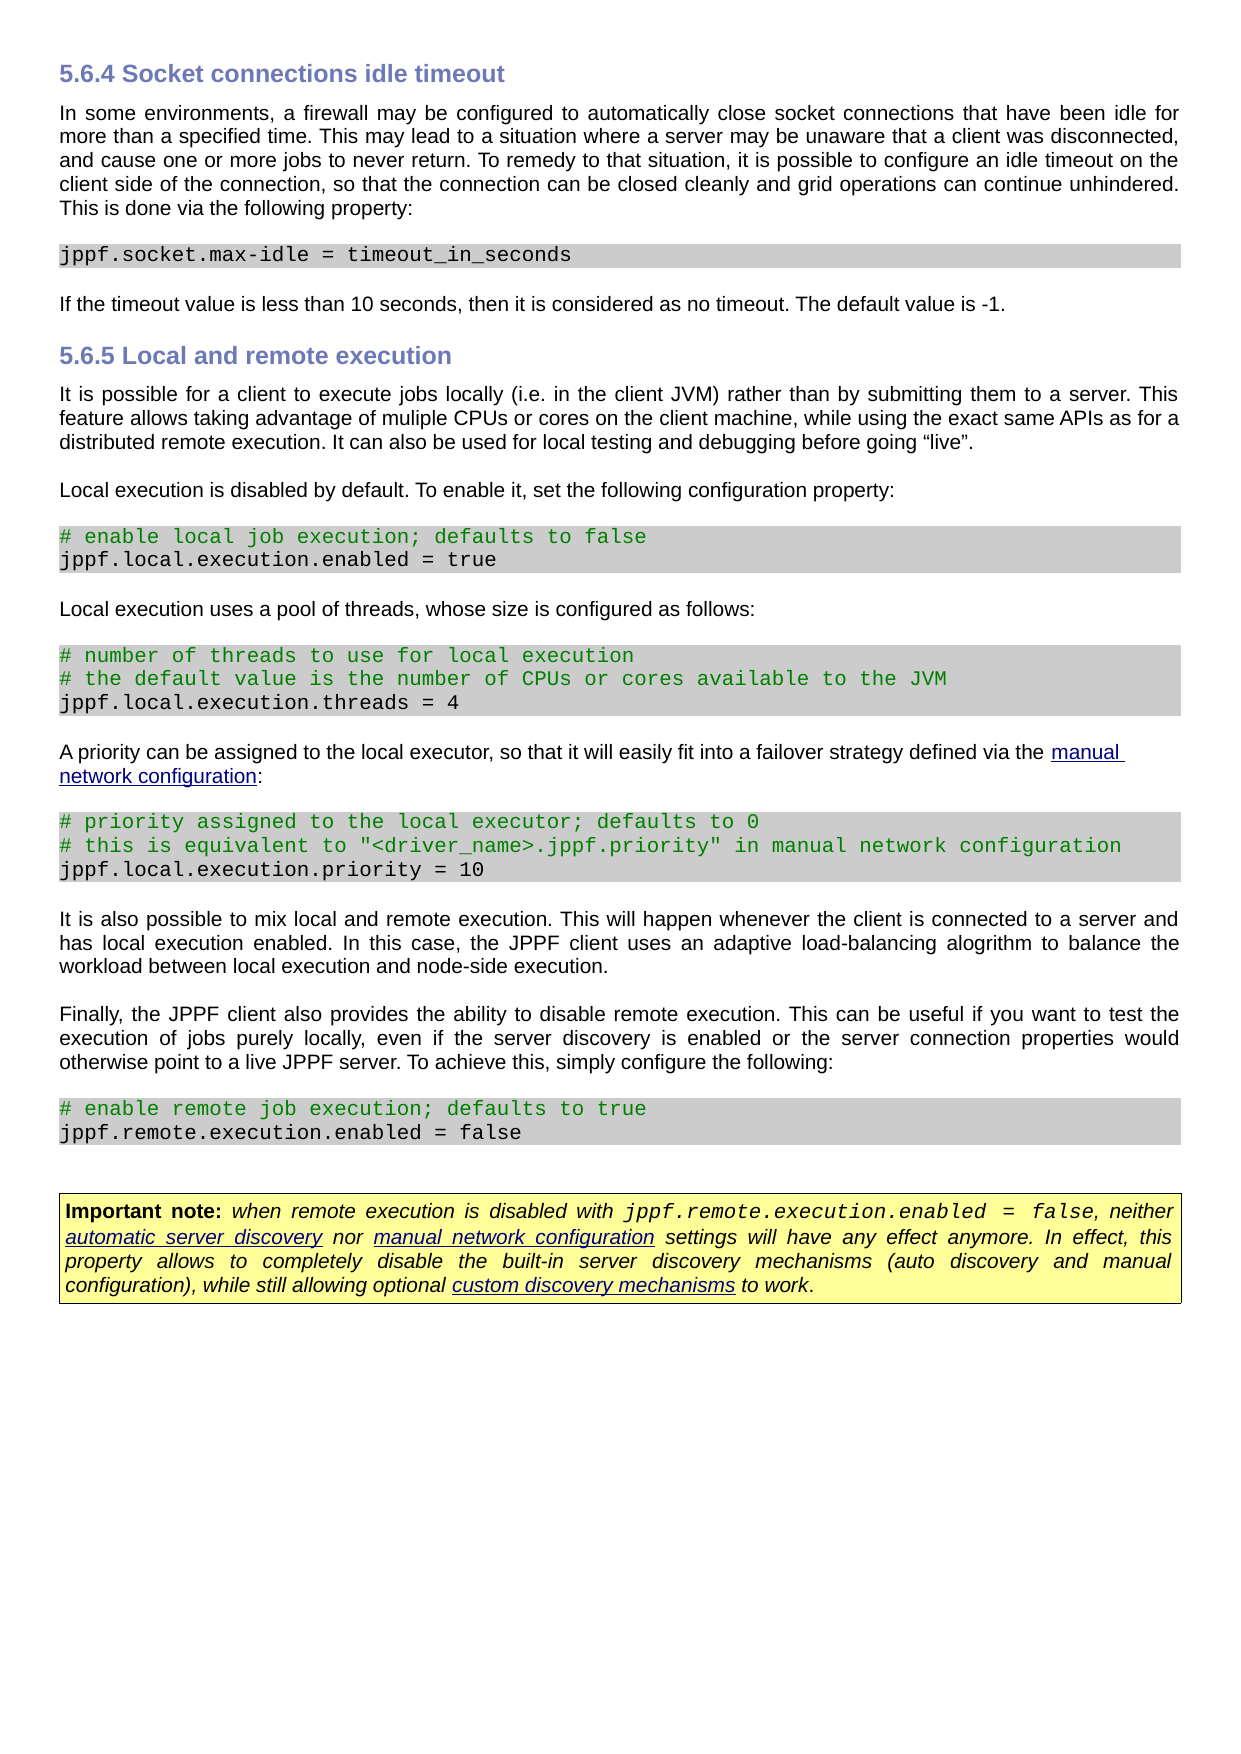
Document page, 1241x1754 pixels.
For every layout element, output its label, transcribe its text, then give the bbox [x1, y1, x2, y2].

text # enable local job execution; defaults to false jppf.local.execution.enabled = true [59, 526, 1181, 573]
text It is possible for a client to execute jobs locally (i.e. in the client JVM) rather than by submitting them to a server. This feature allows taking advantage of muliple CPUs or cores on the client machine, while using the exact same APIs as for a distributed remote execution. It can also be used for local testing and debugging before going “live”. [59, 382, 1181, 454]
text jppf.remote.execution.enabled = false [59, 1122, 1181, 1145]
text # this is equivalent to "<driver_name>.jppf.priority" in manual network configuration [59, 835, 1181, 859]
text # enable remote job execution; defaults to true [59, 1098, 1181, 1122]
text # number of threads to use for local execution # the default value is the number of CPUs or cores available to the JVM jppf.local.execution.threads = 4 [59, 645, 1181, 716]
text If the timeout value is less than 10 seconds, then it is considered as no timeout. The default value is -1. [59, 292, 1181, 316]
text Local execution uses a pool of threads, whose size is configured as follows: [59, 597, 1181, 621]
subtitle Local and remote execution [59, 341, 1181, 369]
subtitle Socket connections idle timeout [59, 59, 1181, 88]
text In some environments, a firewall may be configured to automatically close socket connections that have been idle for more than a specified time. This may lead to a situation where a server may be unaware that a client was disconnected, and cause one or more jobs to never return. To remedy to that situation, it is possible to configure an idle timeout on the client side of the connection, so that the connection can be closed cleanly and grid operations can continue unhindered. This is done via the following property: [59, 100, 1181, 220]
text A priority can be assigned to the local executor, so that it will easily fit into a failover strategy defined via the manual network configuration: [59, 740, 1181, 788]
text Important note: when remote execution is disabled with jppf.remote.execution.enabled = false, neither automatic server discovery nor manual network configuration settings will have any effect anymore. In effect, this property allows to completely disable the built-in server discovery mechanisms (auto discovery and manual configuration), while still allowing optional custom discovery mechanisms to work. [60, 1194, 1181, 1303]
text jppf.socket.max-idle = timeout_in_seconds [59, 244, 1181, 268]
text # priority assigned to the local executor; defaults to 0 [59, 812, 1181, 835]
text It is also possible to mix local and remote execution. This will happen whenever the client is connected to a server and has local execution enabled. In this case, the JPPF client uses an adaptive load-balancing alogrithm to balance the workload between local execution and node-side execution. [59, 906, 1181, 978]
text Finally, the JPPF client also provides the ability to disable remote execution. This can be useful if you want to test the execution of jobs purely locally, even if the server discovery is enabled or the server connection properties would otherwise point to a live JPPF server. To achieve this, simply configure the following: [59, 1002, 1181, 1074]
text Local execution is disabled by default. To enable it, set the following configuration property: [59, 478, 1181, 502]
text jppf.local.execution.priority = 10 [59, 859, 1181, 882]
